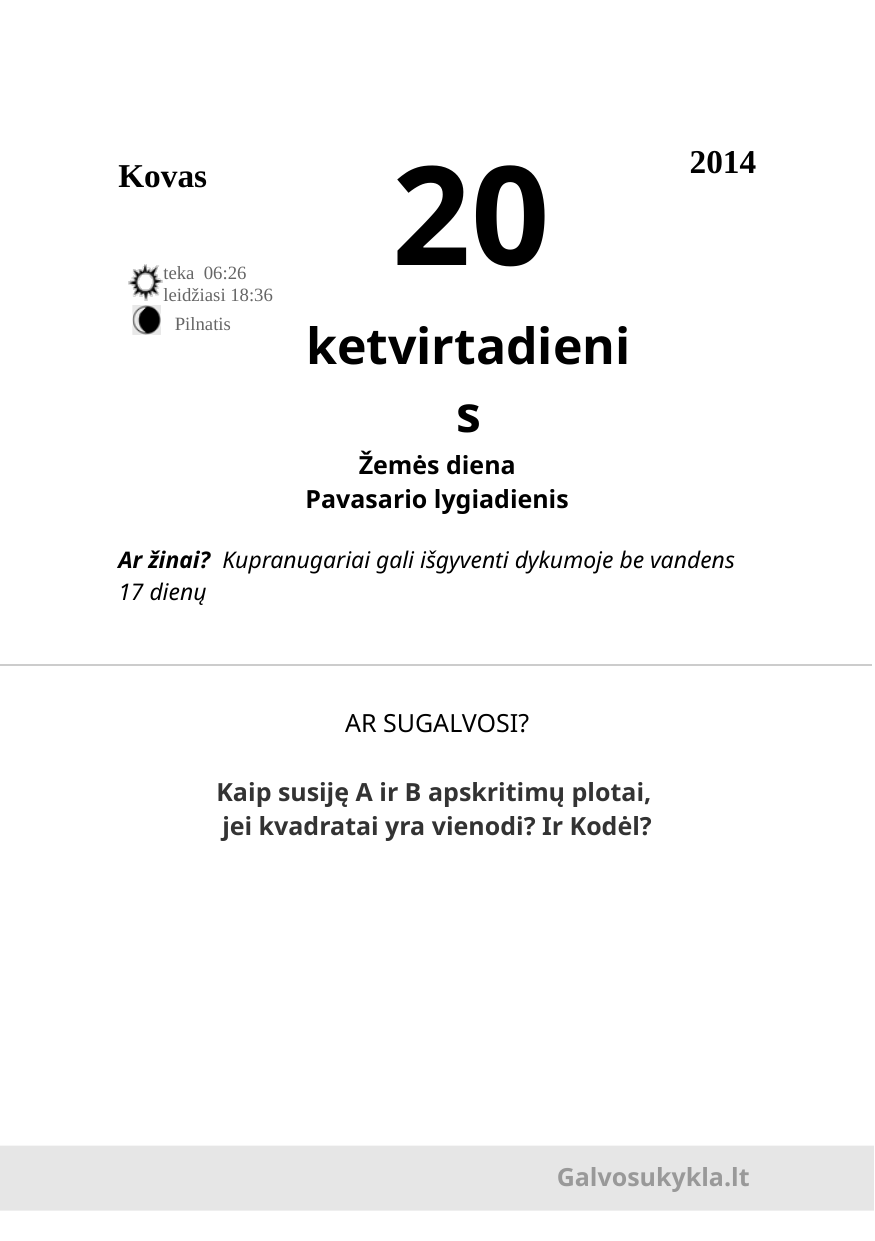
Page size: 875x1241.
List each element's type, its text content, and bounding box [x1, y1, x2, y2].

text Ar žinai? Kupranugariai gali išgyventi dykumoje be vandens 17 dienų [118, 544, 756, 607]
text Kaip susiję A ir B apskritimų plotai, jei kvadratai yra vienodi? Ir Kodėl? [118, 740, 756, 842]
text AR SUGALVOSI? [118, 706, 756, 740]
table_header 2014 [638, 118, 756, 448]
text Žemės diena Pavasario lygiadienis [118, 448, 756, 516]
table_header 20 ketvirtadienis [299, 118, 638, 448]
table_header Kovas teka 06:26 leidžiasi 18:36 Pilnatis [118, 118, 298, 448]
